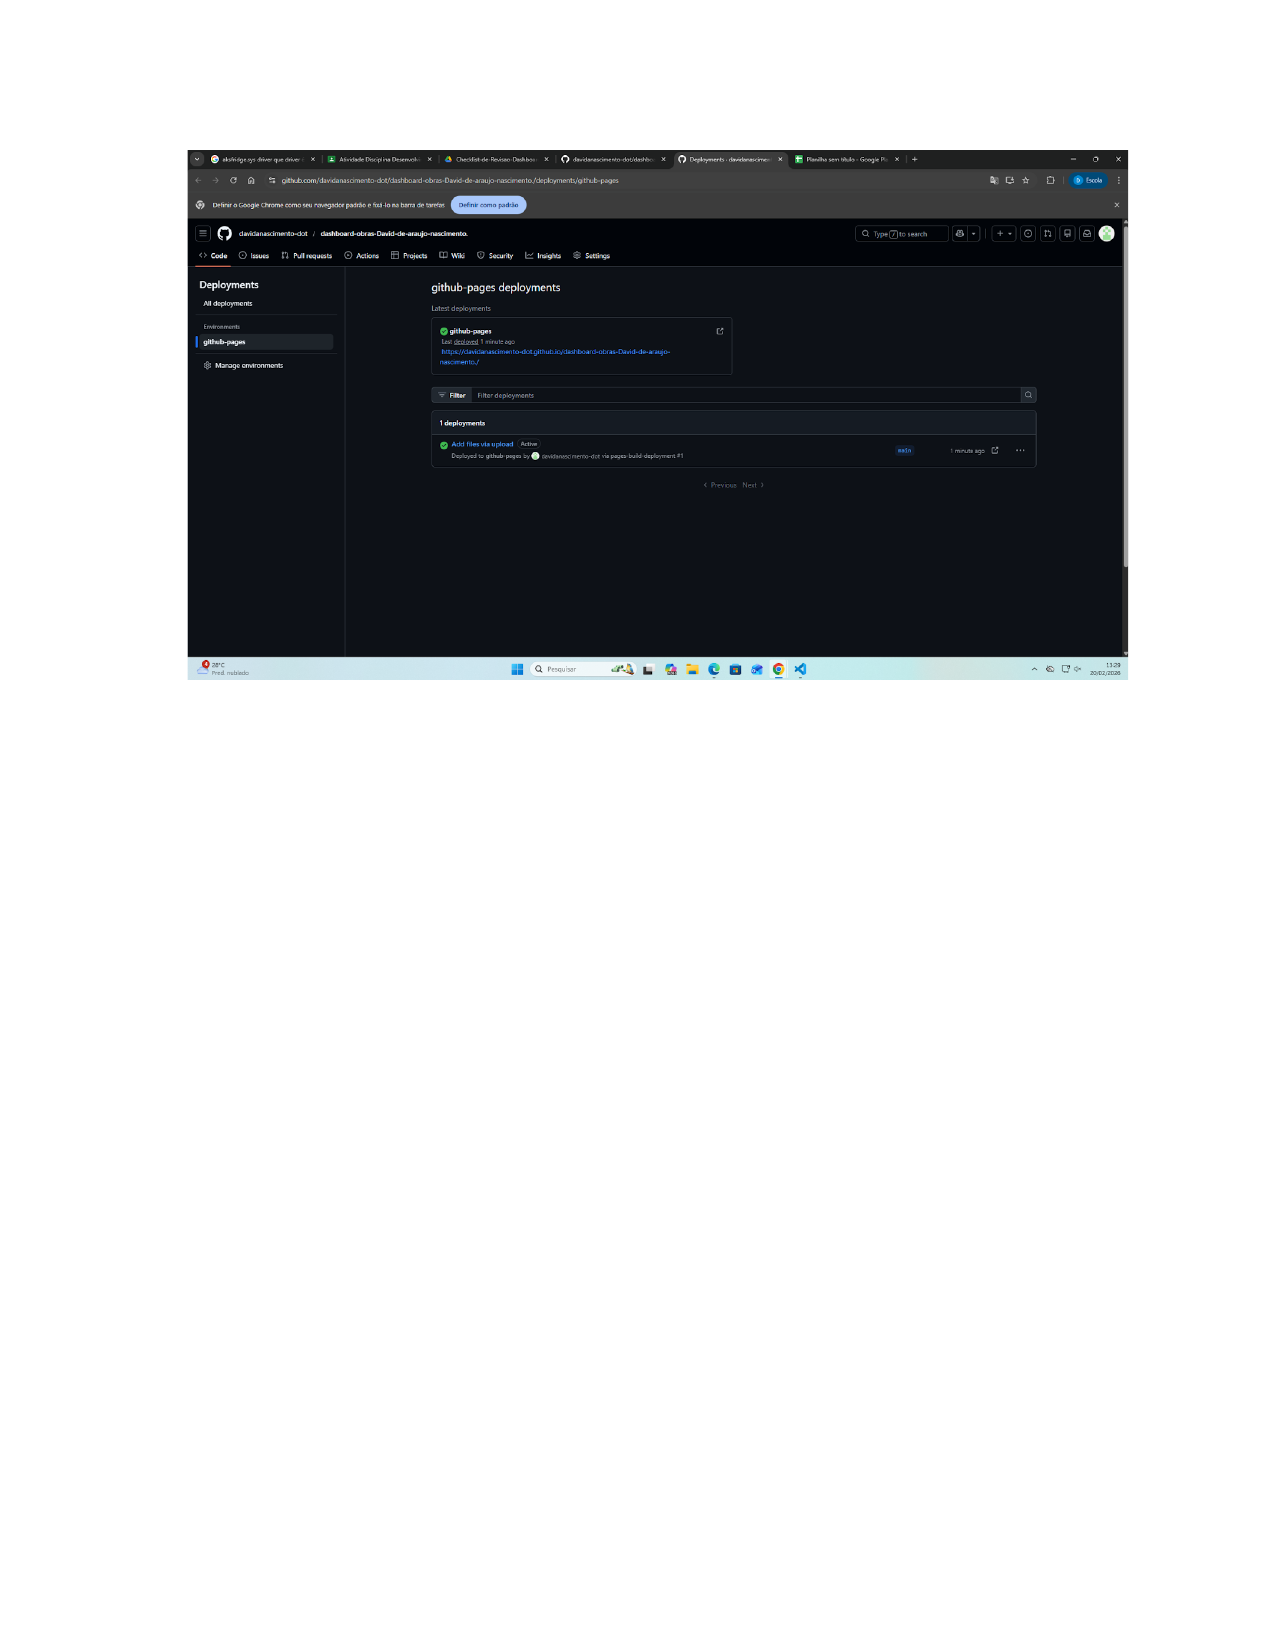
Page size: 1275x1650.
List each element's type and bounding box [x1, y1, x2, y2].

picture [187, 150, 1129, 680]
